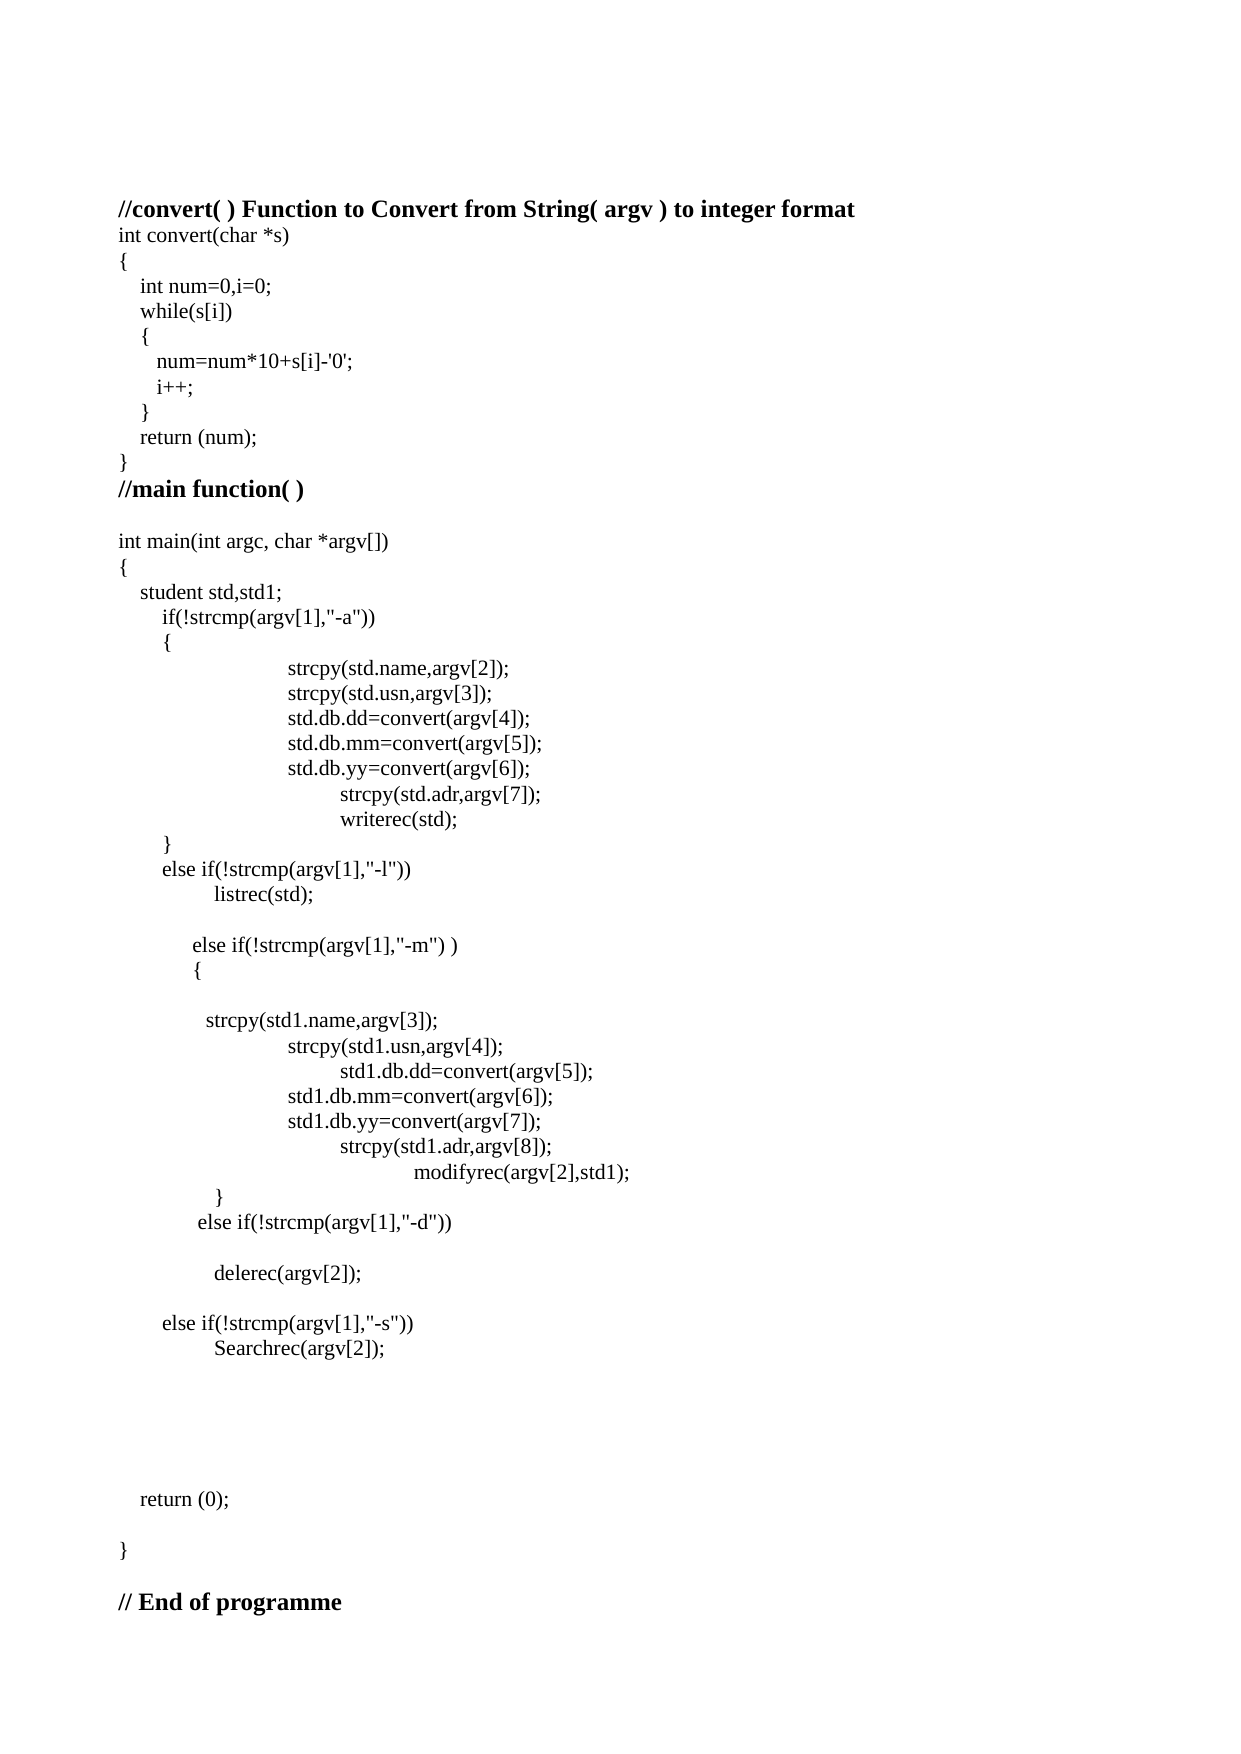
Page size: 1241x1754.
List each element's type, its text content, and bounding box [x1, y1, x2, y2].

text } [118, 449, 1122, 474]
text int num=0,i=0; [118, 273, 1122, 298]
text std1.db.mm=convert(argv[6]); [118, 1083, 1122, 1108]
text std.db.dd=convert(argv[4]); [118, 705, 1122, 730]
text std.db.yy=convert(argv[6]); [118, 755, 1122, 781]
text modifyrec(argv[2],std1); [118, 1159, 1122, 1184]
text } [118, 1184, 1122, 1209]
text listrec(std); [118, 881, 1122, 907]
text if(!strcmp(argv[1],"-a")) [118, 604, 1122, 629]
text else if(!strcmp(argv[1],"-l")) [118, 856, 1122, 881]
text std.db.mm=convert(argv[5]); [118, 730, 1122, 755]
text strcpy(std.name,argv[2]); [118, 654, 1122, 680]
text } [118, 399, 1122, 424]
text return (0); [118, 1486, 1122, 1512]
text { [118, 629, 1122, 654]
text i++; [118, 374, 1122, 399]
text //main function( ) [118, 474, 1122, 503]
text //convert( ) Function to Convert from String( argv ) to integer format [118, 194, 1122, 222]
text while(s[i]) [118, 298, 1122, 323]
text student std,std1; [118, 579, 1122, 604]
text std1.db.dd=convert(argv[5]); [118, 1058, 1122, 1083]
text { [118, 323, 1122, 348]
text else if(!strcmp(argv[1],"-s")) [118, 1310, 1122, 1335]
text writerec(std); [118, 806, 1122, 831]
text { [118, 957, 1122, 982]
text } [118, 831, 1122, 856]
text // End of programme [118, 1587, 1122, 1616]
text else if(!strcmp(argv[1],"-d")) [118, 1209, 1122, 1234]
text int convert(char *s) [118, 222, 1122, 248]
text strcpy(std1.adr,argv[8]); [118, 1133, 1122, 1159]
text { [118, 248, 1122, 273]
text Searchrec(argv[2]); [118, 1335, 1122, 1360]
text else if(!strcmp(argv[1],"-m") ) [118, 932, 1122, 957]
text { [118, 554, 1122, 579]
text } [118, 1537, 1122, 1562]
text strcpy(std.adr,argv[7]); [118, 781, 1122, 806]
text int main(int argc, char *argv[]) [118, 528, 1122, 554]
text strcpy(std1.name,argv[3]); [118, 1007, 1122, 1033]
text strcpy(std1.usn,argv[4]); [118, 1033, 1122, 1058]
text return (num); [118, 424, 1122, 449]
text std1.db.yy=convert(argv[7]); [118, 1108, 1122, 1133]
text num=num*10+s[i]-'0'; [118, 348, 1122, 374]
text delerec(argv[2]); [118, 1259, 1122, 1285]
text strcpy(std.usn,argv[3]); [118, 680, 1122, 705]
